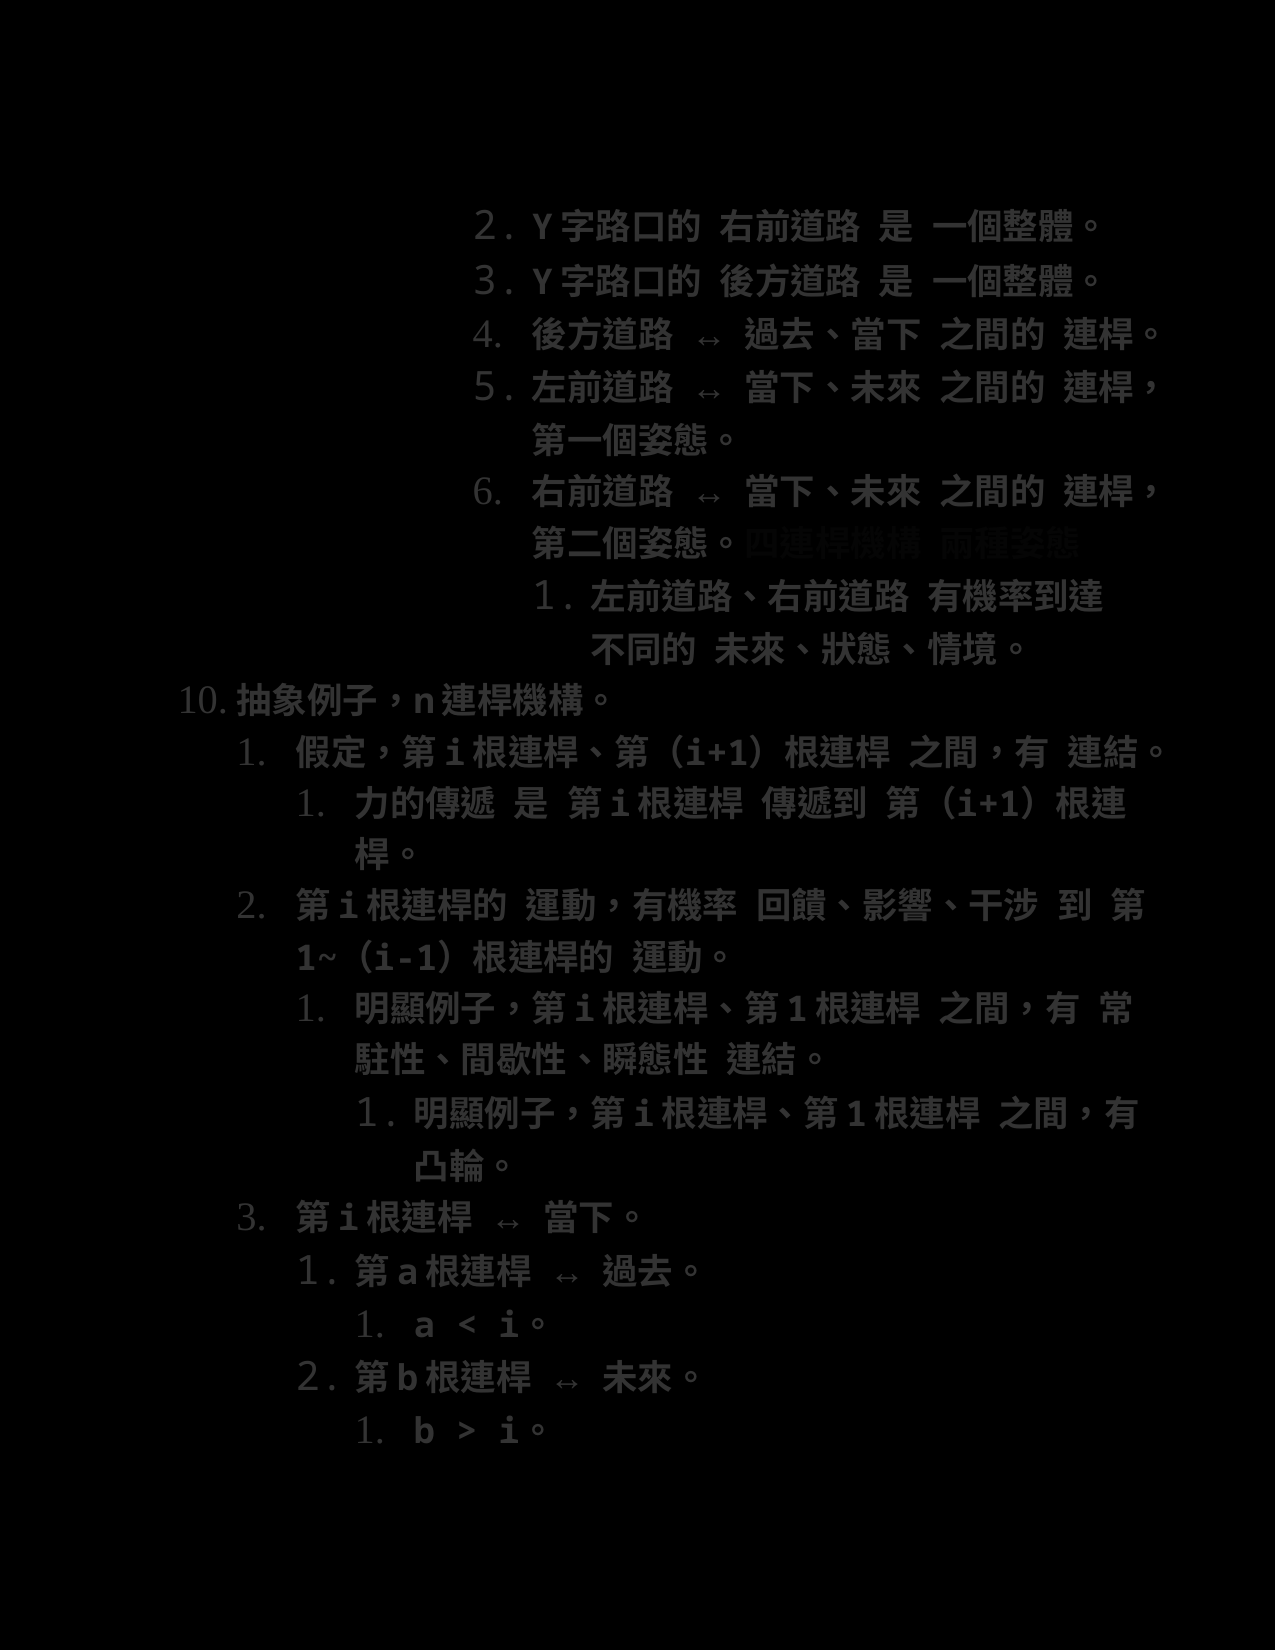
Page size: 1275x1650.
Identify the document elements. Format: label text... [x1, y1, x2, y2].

list 力的傳遞 是 第i根連桿 傳遞到 第（i+1）根連桿。 [295, 775, 1157, 878]
list a < i。 [354, 1296, 1157, 1347]
list Y字路口的 後方道路 是 一個整體。 [472, 251, 1157, 306]
list b > i。 [354, 1402, 1157, 1454]
list 後方道路 ↔ 過去、當下 之間的 連桿。 [472, 306, 1157, 357]
list 抽象例子，n連桿機構。 [177, 672, 1157, 724]
list 右前道路 ↔ 當下、未來 之間的 連桿，第二個姿態。四連桿機構 兩種姿態 [472, 464, 1157, 566]
list 假定，第i根連桿、第（i+1）根連桿 之間，有 連結。 [236, 724, 1157, 775]
list 明顯例子，第i根連桿、第1根連桿 之間，有 凸輪。 [354, 1083, 1157, 1189]
list 第i根連桿的 運動，有機率 回饋、影響、干涉 到 第1~（i-1）根連桿的 運動。 [236, 878, 1157, 981]
list Y字路口的 右前道路 是 一個整體。 [472, 196, 1157, 251]
list 第i根連桿 ↔ 當下。 [236, 1189, 1157, 1241]
list 左前道路 ↔ 當下、未來 之間的 連桿，第一個姿態。 [472, 357, 1157, 464]
list 明顯例子，第i根連桿、第1根連桿 之間，有 常駐性、間歇性、瞬態性 連結。 [295, 981, 1157, 1083]
list 第b根連桿 ↔ 未來。 [295, 1347, 1157, 1402]
list 第a根連桿 ↔ 過去。 [295, 1241, 1157, 1296]
list 左前道路、右前道路 有機率到達 不同的 未來、狀態、情境。 [532, 566, 1157, 672]
